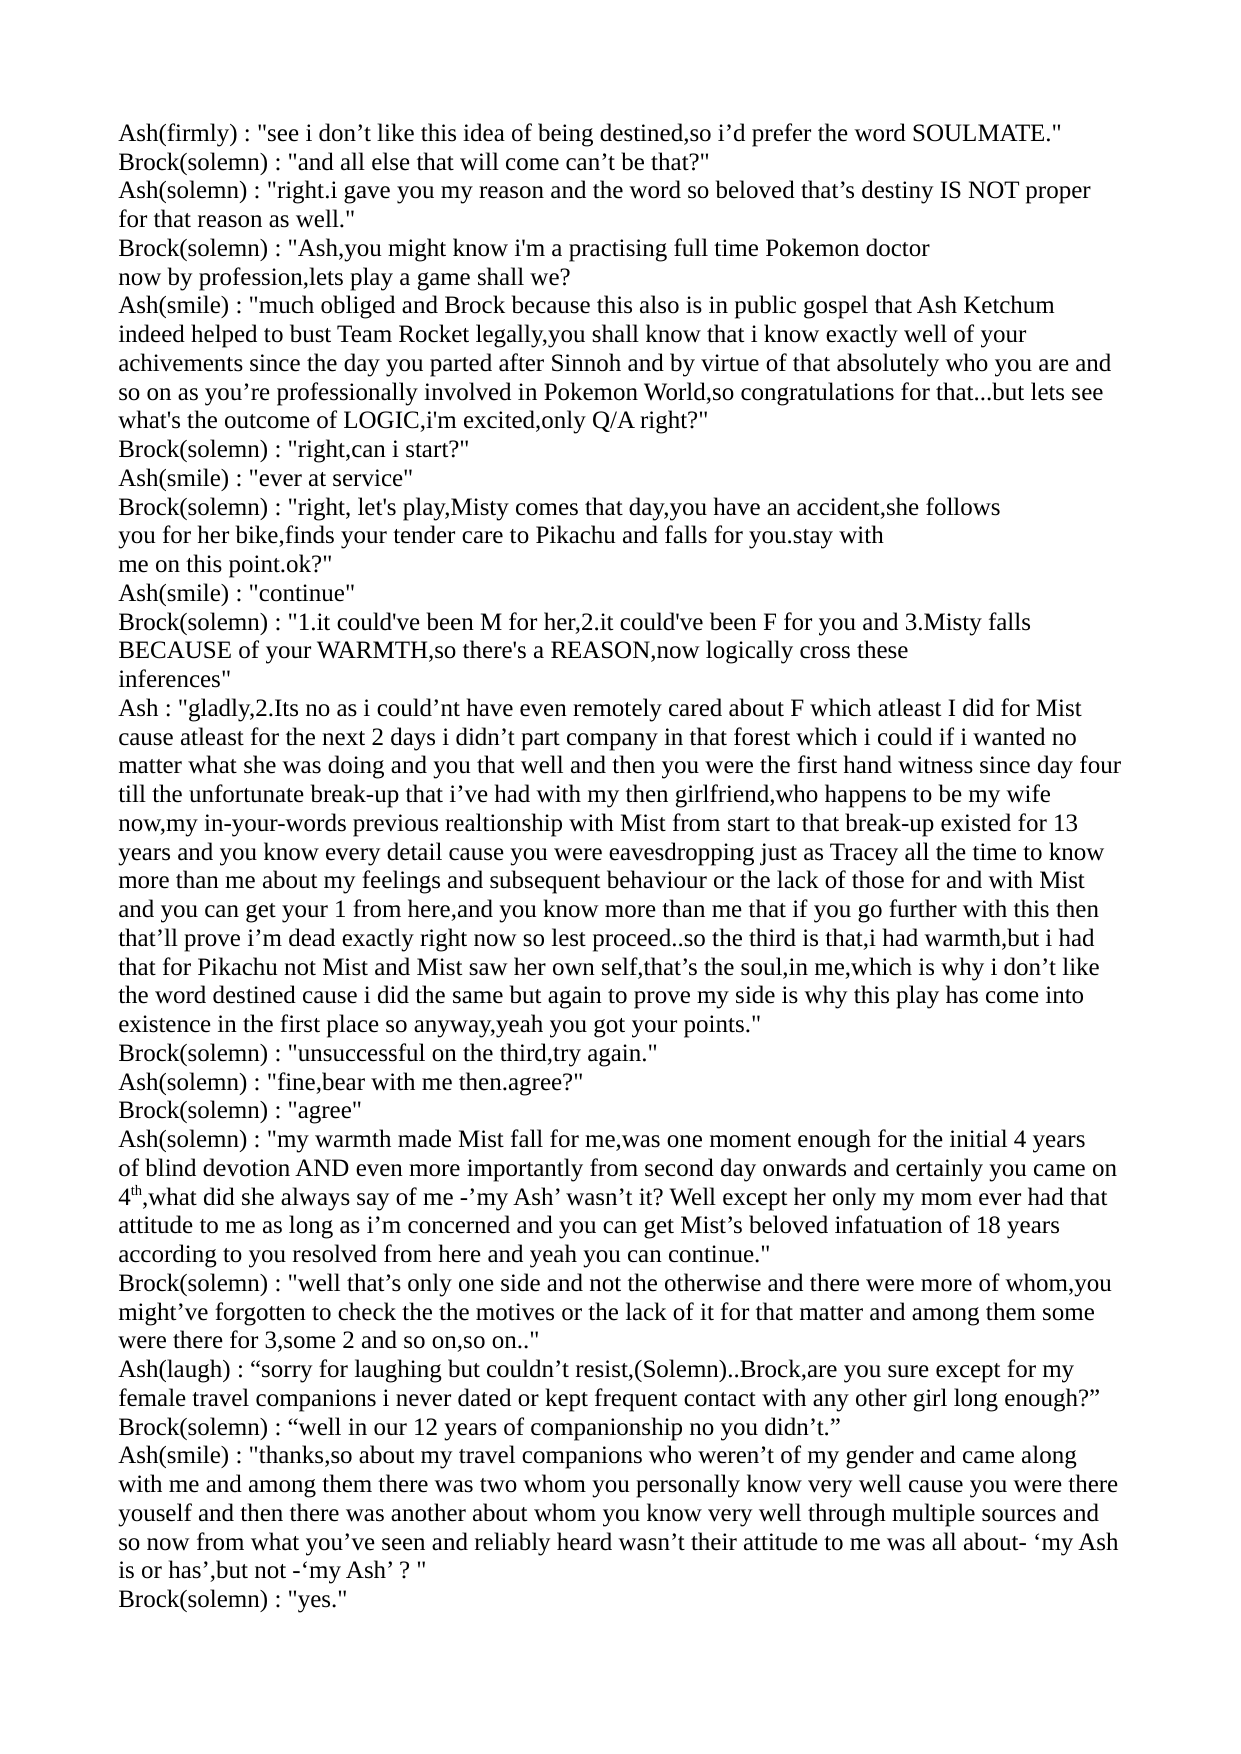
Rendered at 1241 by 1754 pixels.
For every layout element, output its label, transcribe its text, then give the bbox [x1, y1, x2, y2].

text Ash(solemn) : "my warmth made Mist fall for me,was one moment enough for the initial 4 years [118, 1124, 1122, 1153]
text Ash(smile) : "much obliged and Brock because this also is in public gospel that Ash Ketchum indeed helped to bust Team Rocket legally,you shall know that i know exactly well of your achivements since the day you parted after Sinnoh and by virtue of that absolutely who you are and so on as you’re professionally involved in Pokemon World,so congratulations for that...but lets see [118, 291, 1122, 406]
text Ash(firmly) : "see i don’t like this idea of being destined,so i’d prefer the word SOULMATE." [118, 118, 1122, 147]
text Brock(solemn) : "yes." [118, 1584, 1122, 1613]
text Brock(solemn) : "agree" [118, 1096, 1122, 1124]
text Brock(solemn) : "right,can i start?" [118, 434, 1122, 463]
text me on this point.ok?" [118, 549, 1122, 578]
text you for her bike,finds your tender care to Pikachu and falls for you.stay with [118, 521, 1122, 549]
text Brock(solemn) : “well in our 12 years of companionship no you didn’t.” [118, 1412, 1122, 1441]
text inferences" [118, 664, 1122, 693]
text Ash(laugh) : “sorry for laughing but couldn’t resist,(Solemn)..Brock,are you sure except for my female travel companions i never dated or kept frequent contact with any other girl long enough?” [118, 1354, 1122, 1412]
text Brock(solemn) : "unsuccessful on the third,try again." [118, 1038, 1122, 1067]
text Brock(solemn) : "Ash,you might know i'm a practising full time Pokemon doctor [118, 233, 1122, 262]
text Ash : "gladly,2.Its no as i could’nt have even remotely cared about F which atleast I did for Mist cause atleast for the next 2 days i didn’t part company in that forest which i could if i wanted no matter what she was doing and you that well and then you were the first hand witness since day four till the unfortunate break-up that i’ve had with my then girlfriend,who happens to be my wife now,my in-your-words previous realtionship with Mist from start to that break-up existed for 13 years and you know every detail cause you were eavesdropping just as Tracey all the time to know more than me about my feelings and subsequent behaviour or the lack of those for and with Mist and you can get your 1 from here,and you know more than me that if you go further with this then that’ll prove i’m dead exactly right now so lest proceed..so the third is that,i had warmth,but i had that for Pikachu not Mist and Mist saw her own self,that’s the soul,in me,which is why i don’t like the word destined cause i did the same but again to prove my side is why this play has come into existence in the first place so anyway,yeah you got your points." [118, 693, 1122, 1038]
text Ash(smile) : "thanks,so about my travel companions who weren’t of my gender and came along with me and among them there was two whom you personally know very well cause you were there youself and then there was another about whom you know very well through multiple sources and so now from what you’ve seen and reliably heard wasn’t their attitude to me was all about- ‘my Ash is or has’,but not -‘my Ash’ ? " [118, 1441, 1122, 1584]
text now by profession,lets play a game shall we? [118, 262, 1122, 291]
text what's the outcome of LOGIC,i'm excited,only Q/A right?" [118, 406, 1122, 434]
text Ash(solemn) : "right.i gave you my reason and the word so beloved that’s destiny IS NOT proper for that reason as well." [118, 176, 1122, 233]
text BECAUSE of your WARMTH,so there's a REASON,now logically cross these [118, 636, 1122, 664]
text of blind devotion AND even more importantly from second day onwards and certainly you came on 4th,what did she always say of me -’my Ash’ wasn’t it? Well except her only my mom ever had that attitude to me as long as i’m concerned and you can get Mist’s beloved infatuation of 18 years according to you resolved from here and yeah you can continue." [118, 1153, 1122, 1268]
text Ash(smile) : "continue" [118, 578, 1122, 607]
text Ash(solemn) : "fine,bear with me then.agree?" [118, 1067, 1122, 1096]
text Brock(solemn) : "and all else that will come can’t be that?" [118, 147, 1122, 176]
text Brock(solemn) : "well that’s only one side and not the otherwise and there were more of whom,you might’ve forgotten to check the the motives or the lack of it for that matter and among them some were there for 3,some 2 and so on,so on.." [118, 1268, 1122, 1354]
text Brock(solemn) : "1.it could've been M for her,2.it could've been F for you and 3.Misty falls [118, 607, 1122, 636]
text Brock(solemn) : "right, let's play,Misty comes that day,you have an accident,she follows [118, 492, 1122, 521]
text Ash(smile) : "ever at service" [118, 463, 1122, 492]
